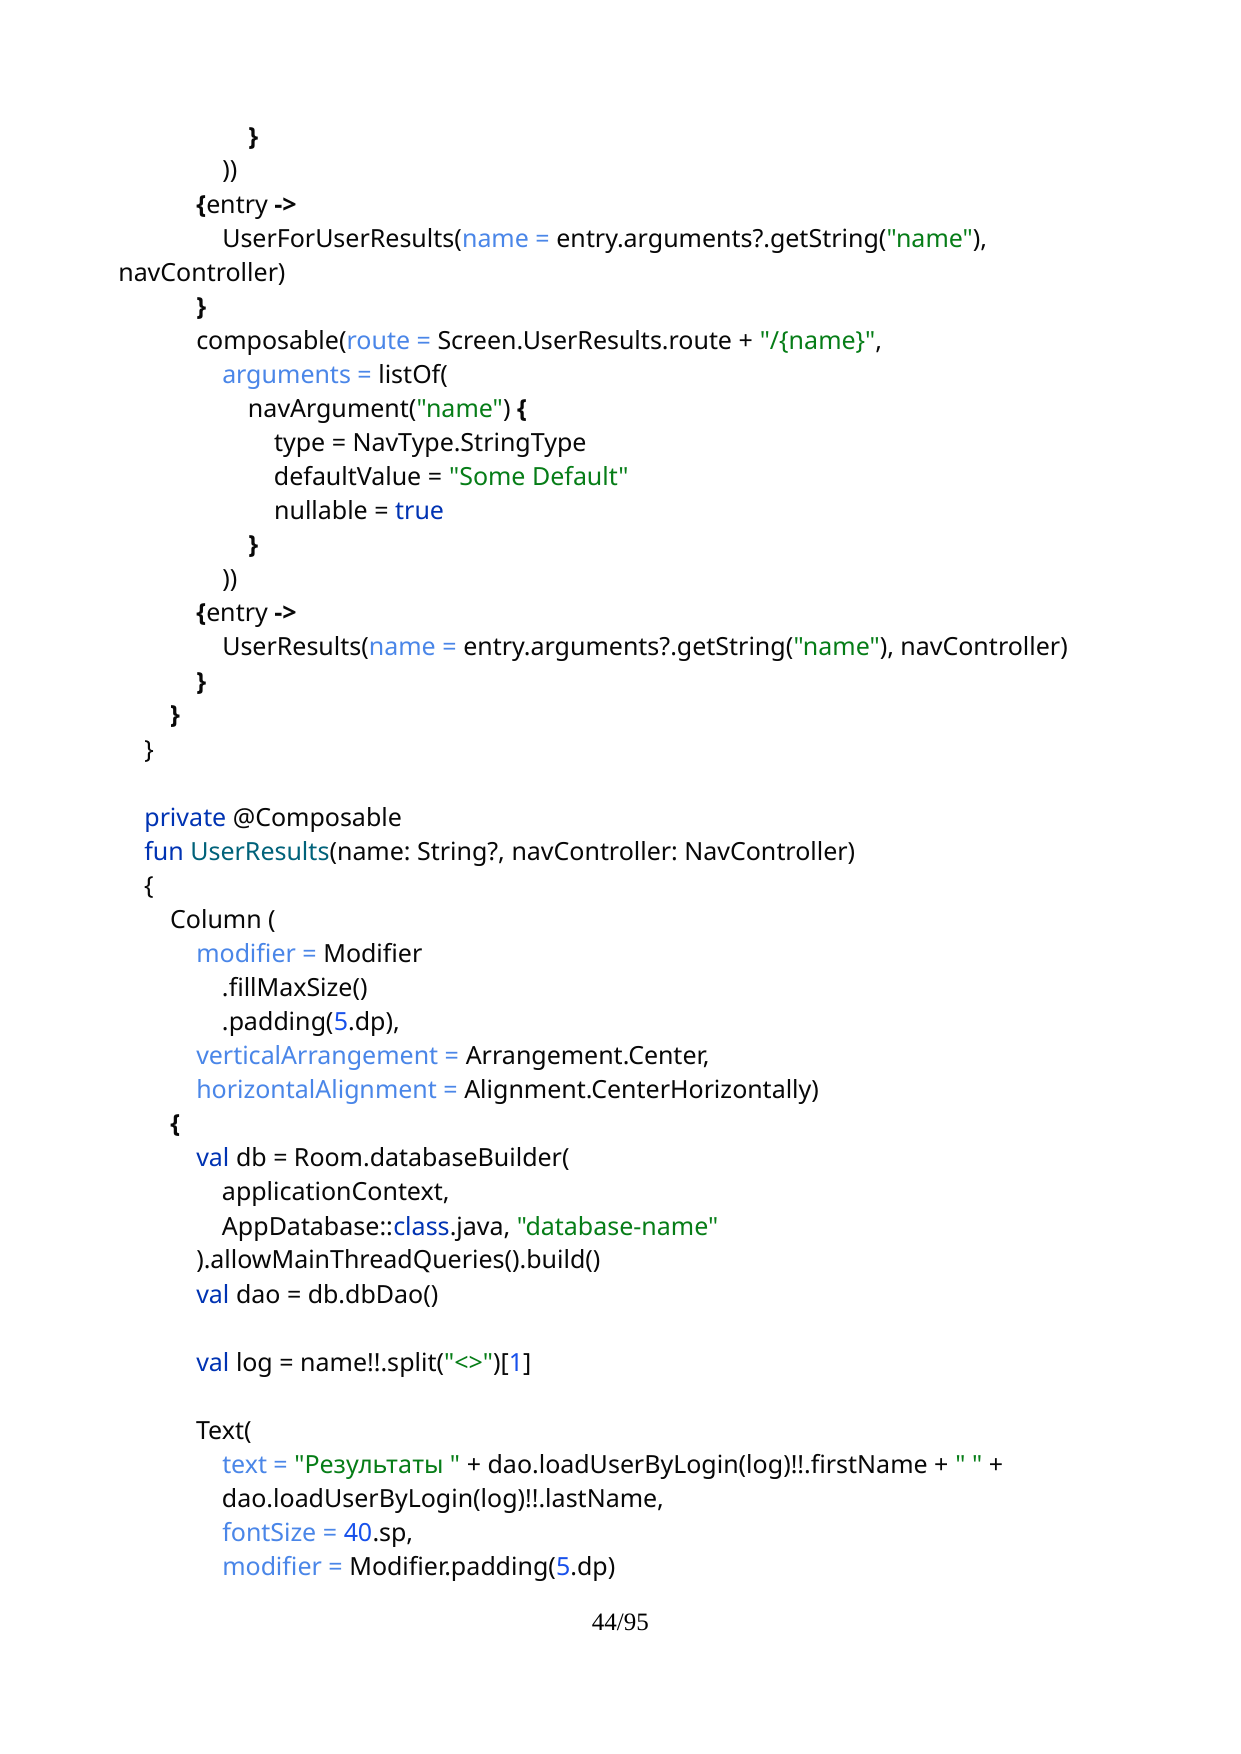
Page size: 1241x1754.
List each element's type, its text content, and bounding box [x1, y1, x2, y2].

text } )) {entry -> UserForUserResults(name = entry.arguments?.getString("name"), navController) } composable(route = Screen.UserResults.route + "/{name}", arguments = listOf( navArgument("name") { type = NavType.StringType defaultValue = "Some Default" nullable = true } )) {entry -> UserResults(name = entry.arguments?.getString("name"), navController) } } } private @Composable fun UserResults(name: String?, navController: NavController) { Column ( modifier = Modifier .fillMaxSize() .padding(5.dp), verticalArrangement = Arrangement.Center, horizontalAlignment = Alignment.CenterHorizontally) { val db = Room.databaseBuilder( applicationContext, AppDatabase::class.java, "database-name" ).allowMainThreadQueries().build() val dao = db.dbDao() val log = name!!.split("<>")[1] Text( text = "Результаты " + dao.loadUserByLogin(log)!!.firstName + " " + dao.loadUserByLogin(log)!!.lastName, fontSize = 40.sp, modifier = Modifier.padding(5.dp) [118, 118, 1122, 1583]
